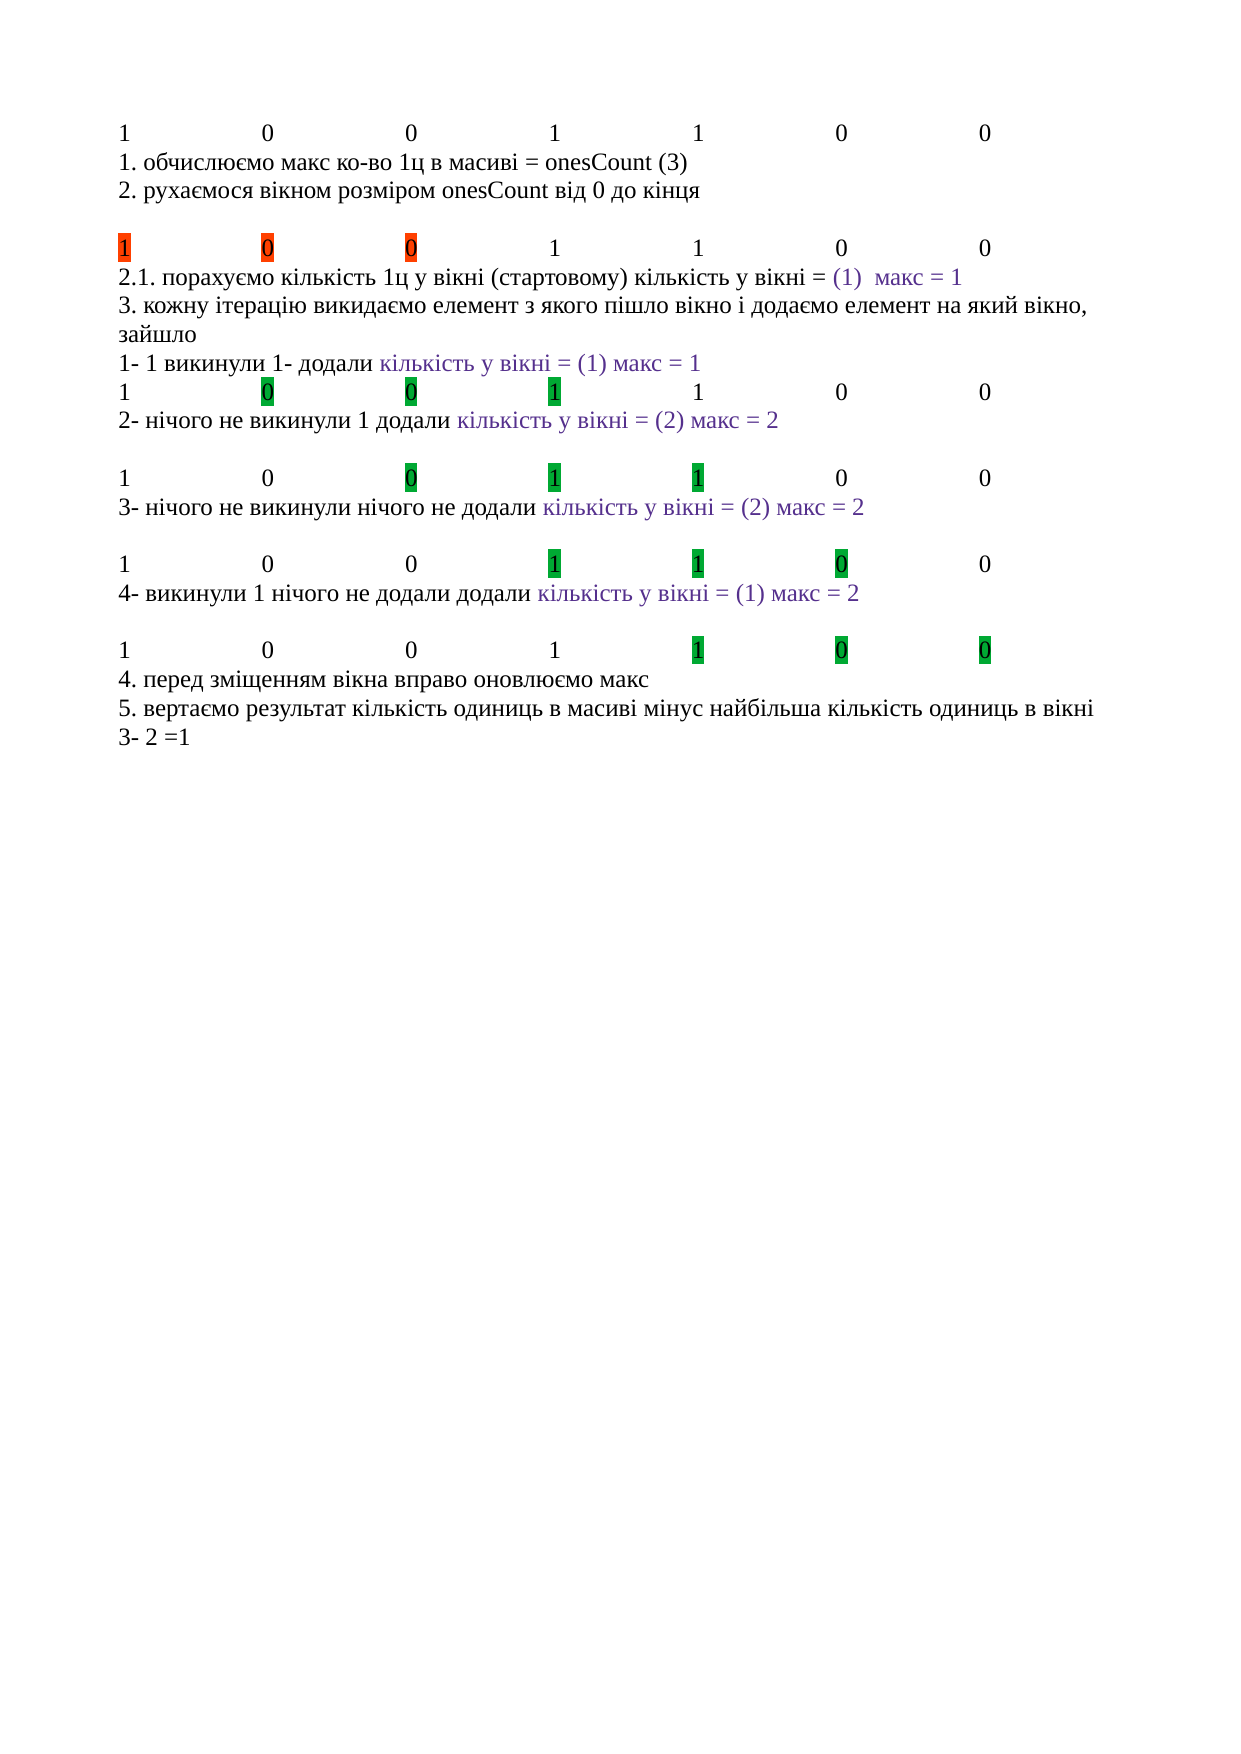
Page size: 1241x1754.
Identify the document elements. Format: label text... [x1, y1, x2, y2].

text 3- нічого не викинули нічого не додали кількість у вікні = (2) макс = 2 [118, 492, 1122, 521]
table_header 0 [835, 549, 978, 578]
table_header 0 [979, 636, 1122, 664]
table_header 1 [548, 636, 692, 664]
table_header 0 [979, 233, 1122, 262]
table_header 1 [118, 549, 261, 578]
table_header 0 [835, 118, 979, 147]
text 1- 1 викинули 1- додали кількість у вікні = (1) макс = 1 [118, 348, 1122, 377]
table_header 1 [118, 118, 261, 147]
table_header 1 [548, 118, 692, 147]
table_header 1 [118, 636, 261, 664]
text 3- 2 =1 [118, 722, 1122, 751]
table_header 0 [261, 636, 405, 664]
table_header 0 [405, 463, 548, 492]
table_header 0 [835, 636, 978, 664]
text 2. рухаємося вікном розміром onesCount від 0 до кінця [118, 176, 1122, 204]
table_header 0 [979, 549, 1122, 578]
table_header 0 [979, 118, 1122, 147]
text 5. вертаємо результат кількість одиниць в масиві мінус найбільша кількість одиниць в вікні [118, 693, 1122, 722]
table_header 0 [261, 118, 405, 147]
table_header 0 [261, 463, 405, 492]
table_header 1 [692, 636, 835, 664]
table_header 0 [979, 377, 1122, 406]
table_header 1 [692, 377, 835, 406]
table_header 1 [692, 233, 835, 262]
table_header 1 [118, 233, 261, 262]
table_header 1 [692, 463, 835, 492]
table_header 0 [405, 233, 548, 262]
text 1. обчислюємо макс ко-во 1ц в масиві = onesCount (3) [118, 147, 1122, 176]
table_header 0 [835, 377, 979, 406]
table_header 0 [979, 463, 1122, 492]
text 4. перед зміщенням вікна вправо оновлюємо макс [118, 664, 1122, 693]
table_header 1 [548, 233, 692, 262]
table_header 0 [261, 377, 405, 406]
table_header 0 [405, 636, 548, 664]
table_header 1 [548, 463, 692, 492]
table_header 0 [405, 377, 548, 406]
table_header 1 [118, 463, 261, 492]
text 2.1. порахуємо кількість 1ц у вікні (стартовому) кількість у вікні = (1) макс = 1 [118, 262, 1122, 291]
text 3. кожну ітерацію викидаємо елемент з якого пішло вікно і додаємо елемент на який вікно, зайшло [118, 291, 1122, 348]
table_header 0 [835, 233, 979, 262]
table_header 1 [692, 549, 835, 578]
table_header 1 [548, 377, 692, 406]
table_header 1 [118, 377, 261, 406]
table_header 0 [261, 233, 405, 262]
table_header 1 [548, 549, 692, 578]
table_header 0 [405, 118, 548, 147]
table_header 0 [261, 549, 405, 578]
text 2- нічого не викинули 1 додали кількість у вікні = (2) макс = 2 [118, 406, 1122, 434]
text 4- викинули 1 нічого не додали додали кількість у вікні = (1) макс = 2 [118, 578, 1122, 607]
table_header 0 [405, 549, 548, 578]
table_header 0 [835, 463, 978, 492]
table_header 1 [692, 118, 835, 147]
